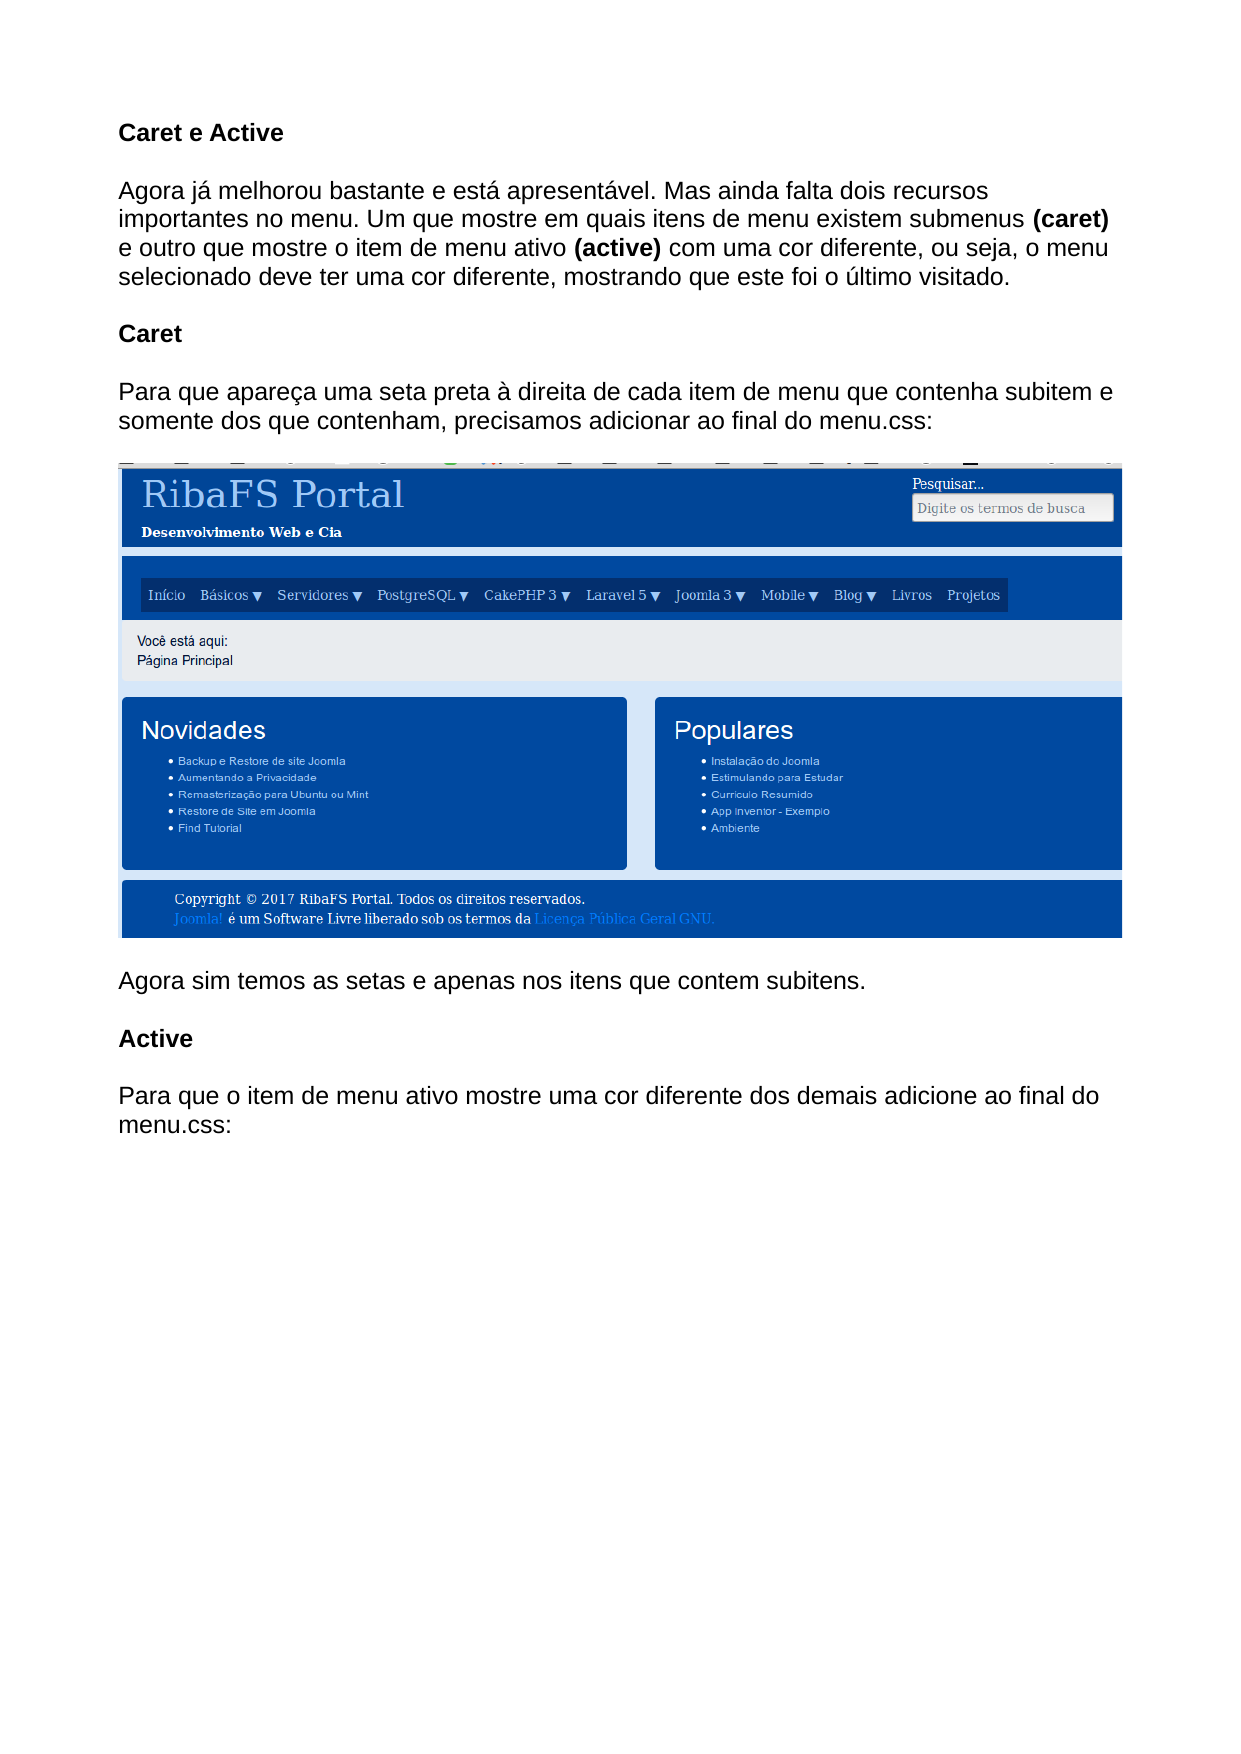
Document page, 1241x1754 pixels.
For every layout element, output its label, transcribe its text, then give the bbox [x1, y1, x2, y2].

text Caret e Active [118, 118, 1122, 147]
text Para que apareça uma seta preta à direita de cada item de menu que contenha subitem e somente dos que contenham, precisamos adicionar ao final do menu.css: [118, 377, 1122, 434]
text Agora já melhorou bastante e está apresentável. Mas ainda falta dois recursos importantes no menu. Um que mostre em quais itens de menu existem submenus (caret) e outro que mostre o item de menu ativo (active) com uma cor diferente, ou seja, o menu selecionado deve ter uma cor diferente, mostrando que este foi o último visitado. [118, 176, 1122, 291]
text Para que o item de menu ativo mostre uma cor diferente dos demais adicione ao final do menu.css: [118, 1081, 1122, 1139]
text Agora sim temos as setas e apenas nos itens que contem subitens. [118, 966, 1122, 995]
picture [118, 463, 1123, 938]
text Caret [118, 319, 1122, 348]
text Active [118, 1024, 1122, 1052]
